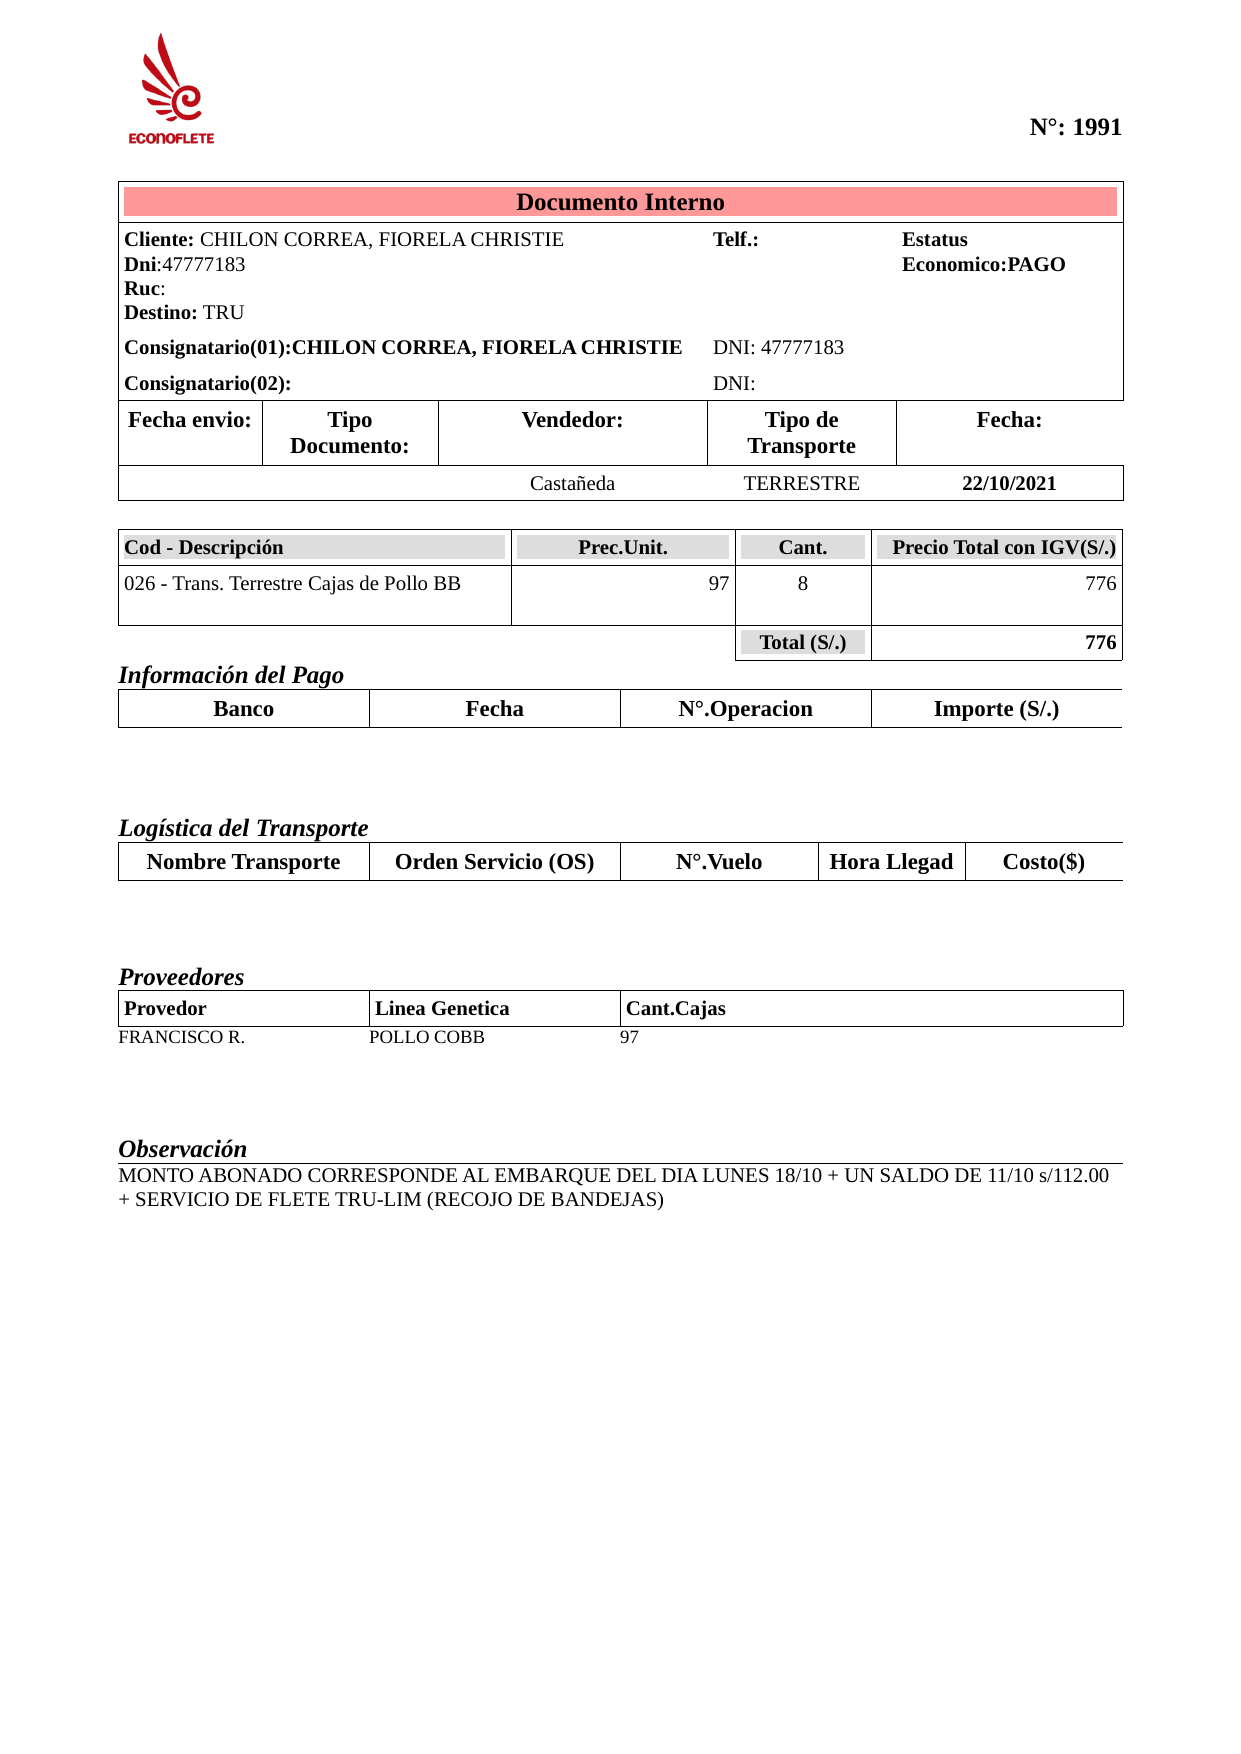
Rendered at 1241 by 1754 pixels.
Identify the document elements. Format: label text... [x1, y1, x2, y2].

table_cell [620, 756, 871, 784]
table_header N°.Vuelo [621, 843, 818, 880]
table_header Linea Genetica [370, 991, 620, 1026]
table_cell Tipo de Transporte [708, 401, 896, 465]
table_cell TERRESTRE [707, 466, 896, 500]
table_cell 776 [872, 566, 1122, 624]
table_header MONTO ABONADO CORRESPONDE AL EMBARQUE DEL DIA LUNES 18/10 + UN SALDO DE 11/10 s/112.00 + SERVICIO DE FLETE TRU-LIM (RECOJO DE BANDEJAS) [118, 1164, 1123, 1211]
table_cell Consignatario(01):CHILON CORREA, FIORELA CHRISTIE [119, 329, 707, 365]
table_cell [871, 756, 1122, 784]
table_header Hora Llegad [819, 843, 965, 880]
table_header Importe (S/.) [872, 690, 1122, 727]
table_cell [118, 904, 369, 933]
table_cell POLLO COBB [369, 1027, 620, 1048]
table_cell [118, 1091, 369, 1112]
table_cell [118, 1069, 369, 1091]
table_cell 97 [512, 566, 735, 624]
table_cell [369, 728, 620, 756]
table_cell 22/10/2021 [896, 466, 1123, 500]
table_cell [818, 881, 965, 904]
table_cell Castañeda [438, 466, 707, 500]
table_cell [965, 904, 1123, 933]
table_header Costo($) [966, 843, 1123, 880]
table_header Nombre Transporte [119, 843, 369, 880]
table_cell [118, 626, 511, 660]
table_cell [369, 785, 620, 813]
table_header N°.Operacion [621, 690, 871, 727]
table_cell [369, 881, 620, 904]
table_cell [965, 933, 1123, 962]
table_header Banco [119, 690, 369, 727]
table_header Cod - Descripción [119, 530, 511, 565]
table_header Documento Interno [119, 182, 1123, 222]
table_cell Consignatario(02): [119, 365, 707, 400]
table_cell 8 [736, 566, 871, 624]
table_cell [871, 728, 1122, 756]
table_cell Estatus Economico:PAGO [896, 223, 1123, 329]
table_cell [369, 933, 620, 962]
table_header Fecha [370, 690, 620, 727]
table_cell [620, 933, 818, 962]
table_cell [620, 728, 871, 756]
table_header Cant. [736, 530, 871, 565]
table_cell [620, 1069, 1123, 1091]
table_cell Fecha envio: [119, 401, 262, 465]
table_cell [620, 1091, 1123, 1112]
table_cell [620, 1112, 1123, 1134]
table_cell [871, 785, 1122, 813]
table_cell [369, 1048, 620, 1069]
table_cell Vendedor: [439, 401, 707, 465]
table_cell [369, 756, 620, 784]
table_cell [118, 933, 369, 962]
text Proveedores [118, 962, 1122, 990]
table_cell [620, 881, 818, 904]
table_cell [369, 904, 620, 933]
text Observación [118, 1134, 1122, 1163]
table_cell [818, 933, 965, 962]
text Información del Pago [118, 660, 1122, 689]
picture [118, 32, 225, 144]
table_cell [369, 1112, 620, 1134]
table_cell [118, 728, 369, 756]
table_cell [118, 785, 369, 813]
table_cell 97 [620, 1027, 1123, 1048]
table_cell [620, 1048, 1123, 1069]
table_header Prec.Unit. [512, 530, 735, 565]
table_cell [818, 904, 965, 933]
table_cell Total (S/.) [736, 626, 871, 660]
table_cell Tipo Documento: [263, 401, 438, 465]
table_header Provedor [119, 991, 369, 1026]
table_cell DNI: [707, 365, 1123, 400]
table_cell 776 [872, 626, 1122, 660]
table_cell Cliente: CHILON CORREA, FIORELA CHRISTIE Dni:47777183 Ruc: Destino: TRU [119, 223, 707, 329]
table_cell [369, 1091, 620, 1112]
table_cell [369, 1069, 620, 1091]
table_cell DNI: 47777183 [707, 329, 1123, 365]
table_cell 026 - Trans. Terrestre Cajas de Pollo BB [119, 566, 511, 624]
table_cell [262, 466, 438, 500]
table_cell [511, 626, 735, 660]
table_header Orden Servicio (OS) [370, 843, 620, 880]
table_cell [118, 1112, 369, 1134]
table_cell [965, 881, 1123, 904]
table_cell [118, 1048, 369, 1069]
table_cell [118, 881, 369, 904]
table_cell Telf.: [707, 223, 896, 329]
table_cell [620, 904, 818, 933]
table_cell FRANCISCO R. [118, 1027, 369, 1048]
table_header Cant.Cajas [621, 991, 1123, 1026]
table_cell Fecha: [897, 401, 1123, 465]
text Logística del Transporte [118, 813, 1122, 842]
table_header Precio Total con IGV(S/.) [872, 530, 1122, 565]
table_cell [620, 785, 871, 813]
table_cell [119, 466, 262, 500]
table_cell [118, 756, 369, 784]
